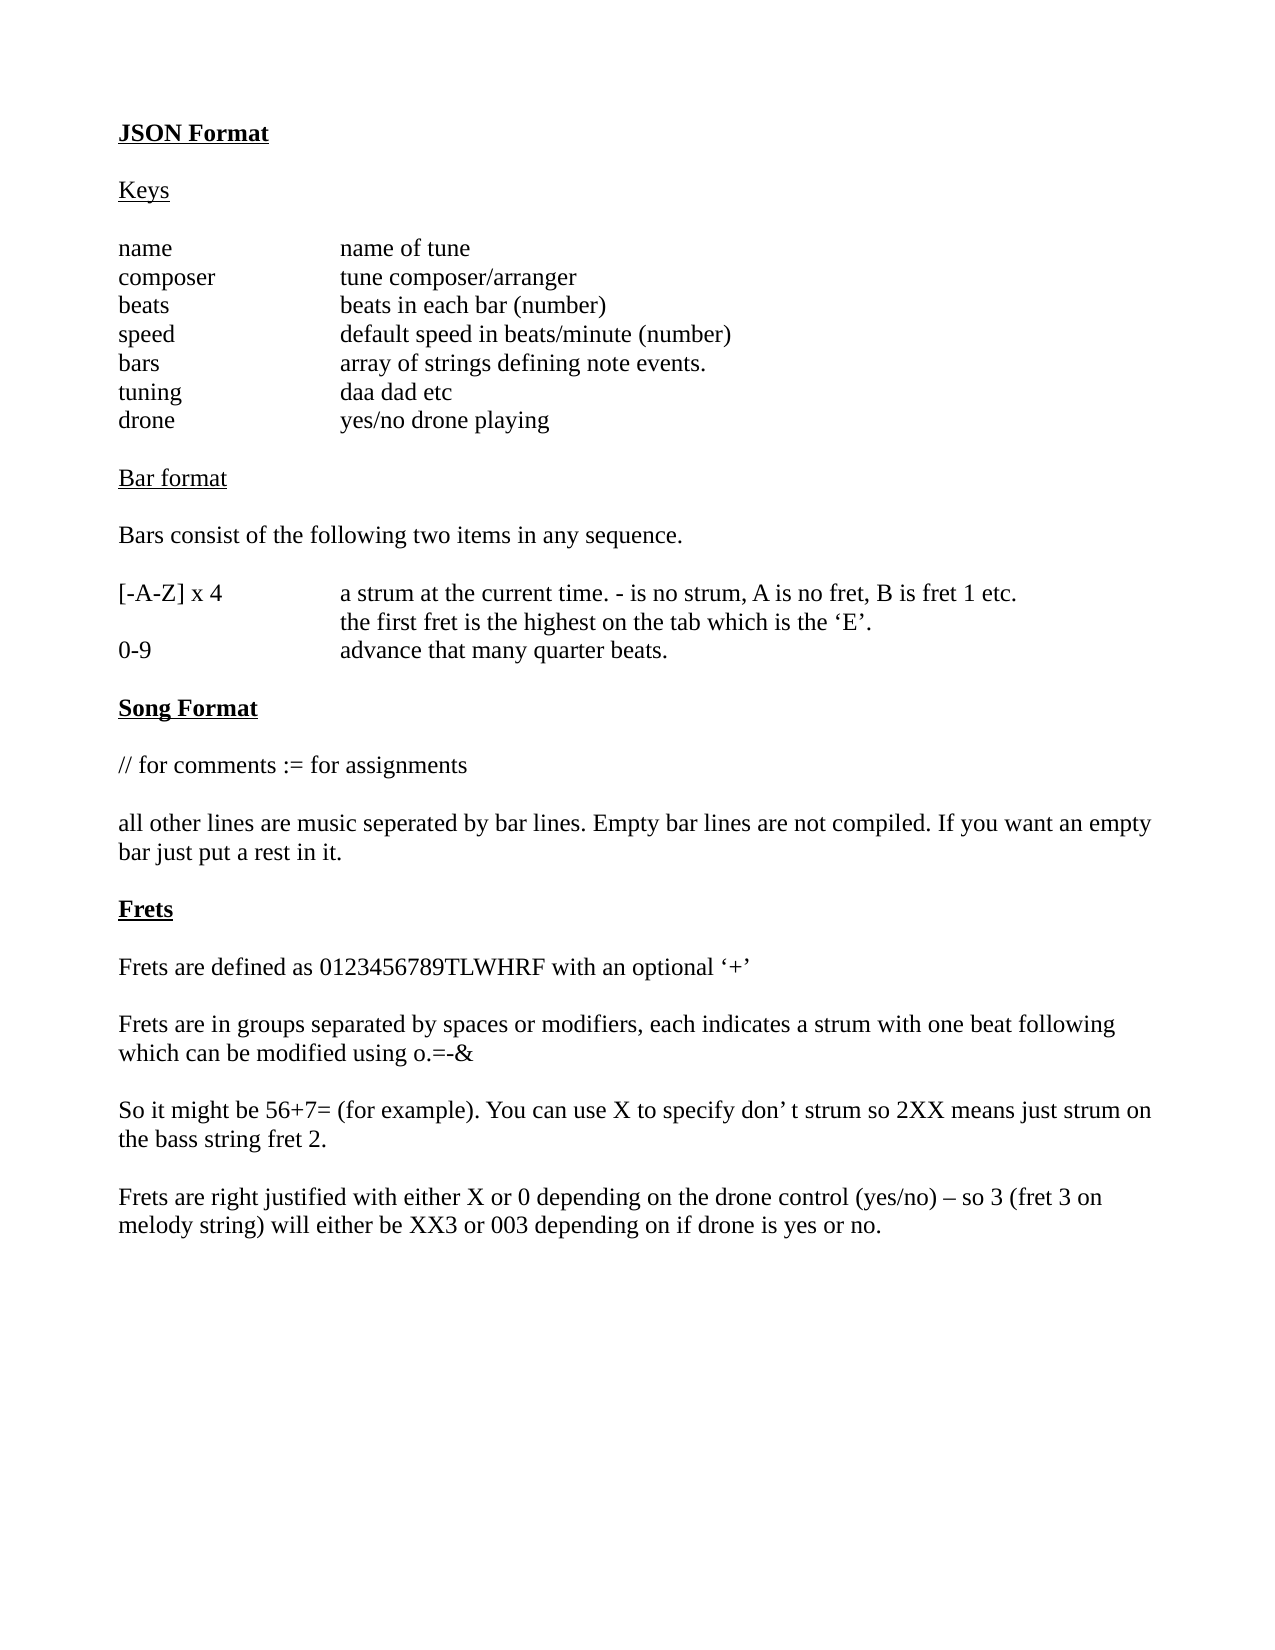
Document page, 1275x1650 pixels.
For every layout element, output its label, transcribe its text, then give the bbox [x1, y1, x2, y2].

text speed default speed in beats/minute (number) [118, 319, 1157, 348]
text Frets are right justified with either X or 0 depending on the drone control (yes/no) – so 3 (fret 3 on melody string) will either be XX3 or 003 depending on if drone is yes or no. [118, 1182, 1157, 1239]
text Song Format [118, 693, 1157, 722]
text composer tune composer/arranger [118, 262, 1157, 291]
text tuning daa dad etc [118, 377, 1157, 406]
text drone yes/no drone playing [118, 406, 1157, 434]
text 0-9 advance that many quarter beats. [118, 636, 1157, 664]
text // for comments := for assignments [118, 751, 1157, 779]
text Keys [118, 176, 1157, 204]
text Bars consist of the following two items in any sequence. [118, 521, 1157, 549]
text Frets [118, 894, 1157, 923]
text JSON Format [118, 118, 1157, 147]
text Frets are in groups separated by spaces or modifiers, each indicates a strum with one beat following which can be modified using o.=-& [118, 1009, 1157, 1067]
text beats beats in each bar (number) [118, 291, 1157, 319]
text the first fret is the highest on the tab which is the ‘E’. [118, 607, 1157, 636]
text [-A-Z] x 4 a strum at the current time. - is no strum, A is no fret, B is fret 1 etc. [118, 578, 1157, 607]
text bars array of strings defining note events. [118, 348, 1157, 377]
text Frets are defined as 0123456789TLWHRF with an optional ‘+’ [118, 952, 1157, 981]
text name name of tune [118, 233, 1157, 262]
text So it might be 56+7= (for example). You can use X to specify don’ t strum so 2XX means just strum on the bass string fret 2. [118, 1096, 1157, 1153]
text all other lines are music seperated by bar lines. Empty bar lines are not compiled. If you want an empty bar just put a rest in it. [118, 808, 1157, 866]
text Bar format [118, 463, 1157, 492]
